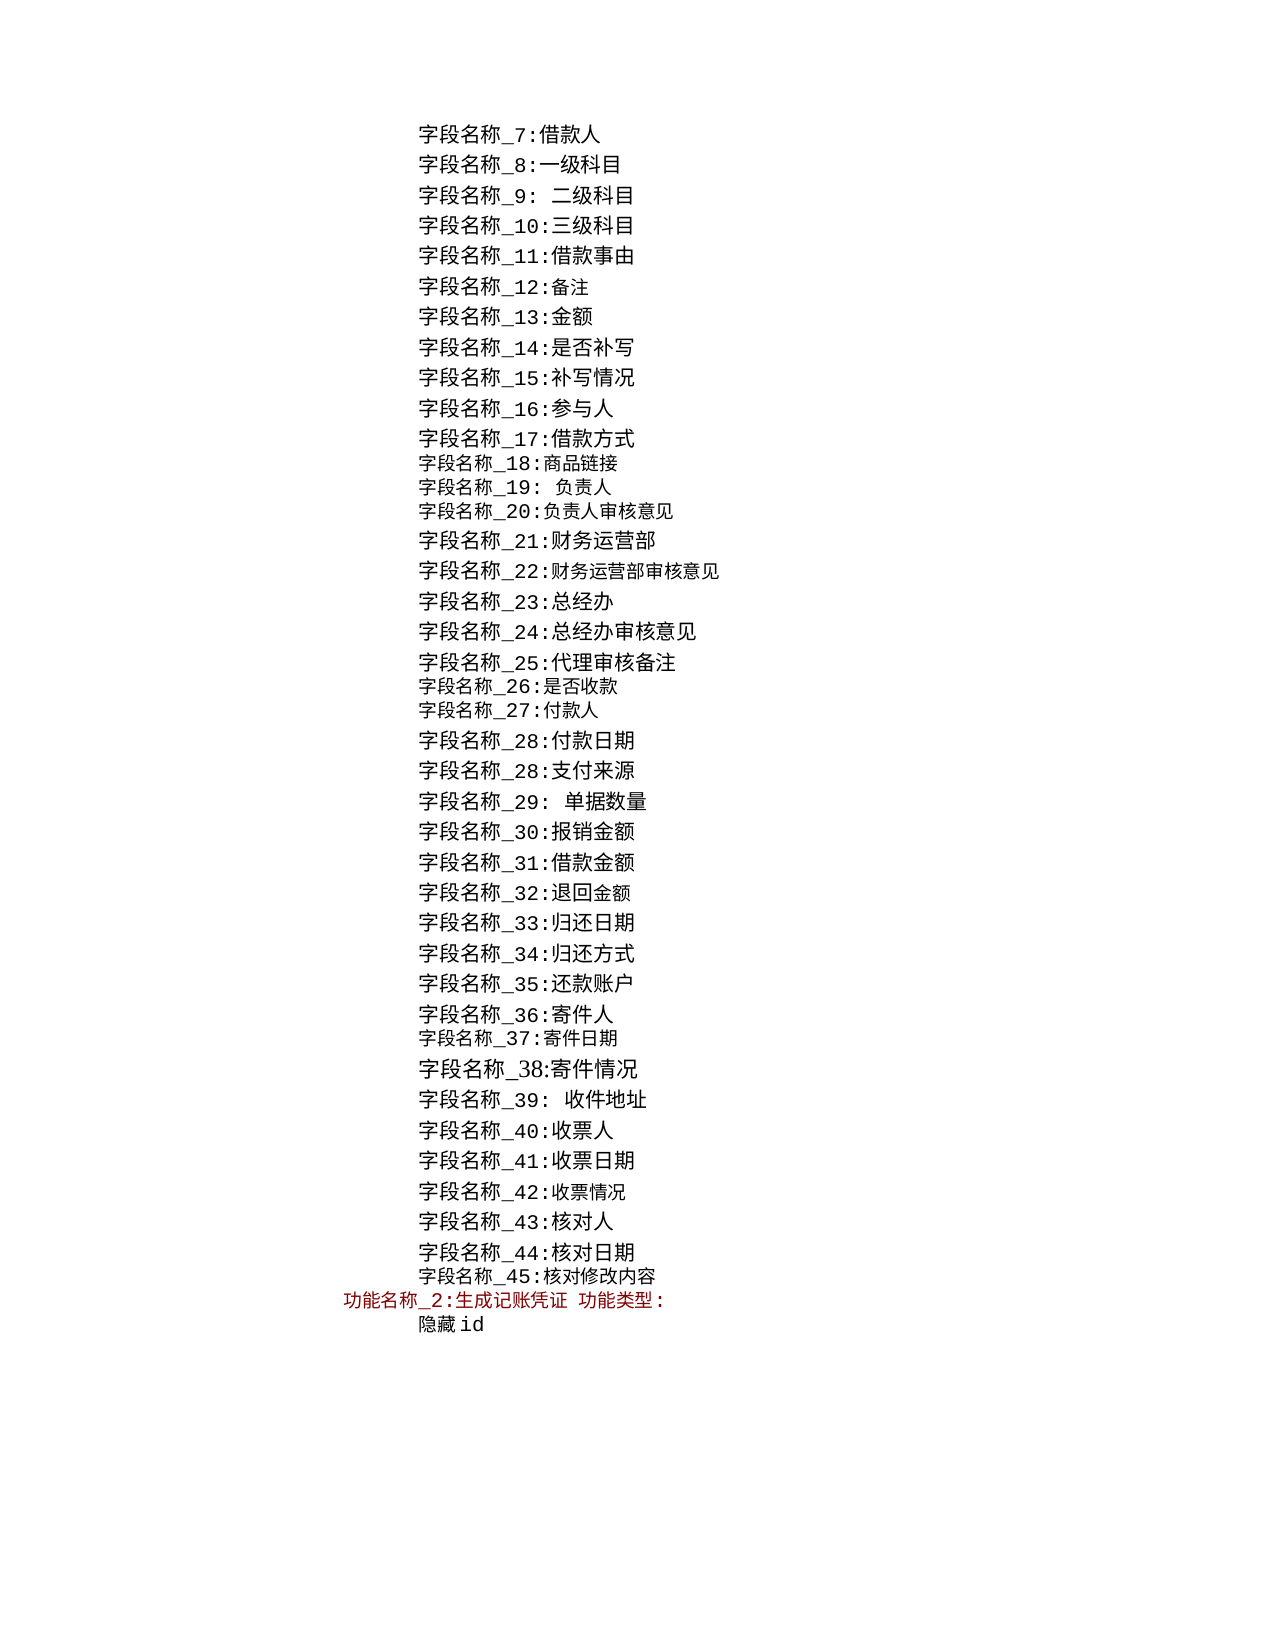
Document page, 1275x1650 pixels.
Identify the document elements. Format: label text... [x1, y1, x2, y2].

text 字段名称_36:寄件人 [118, 998, 1157, 1028]
text 字段名称_41:收票日期 [118, 1144, 1157, 1175]
text 字段名称_38:寄件情况 [118, 1052, 1157, 1084]
text 字段名称_8:一级科目 [118, 148, 1157, 179]
text 字段名称_26:是否收款 [118, 676, 1157, 700]
text 字段名称_35:还款账户 [118, 967, 1157, 998]
text 隐藏id [118, 1314, 1157, 1338]
text 字段名称_10:三级科目 [118, 209, 1157, 240]
text 字段名称_32:退回金额 [118, 876, 1157, 907]
text 字段名称_27:付款人 [118, 700, 1157, 724]
text 字段名称_43:核对人 [118, 1205, 1157, 1236]
text 字段名称_34:归还方式 [118, 937, 1157, 967]
text 字段名称_22:财务运营部审核意见 [118, 555, 1157, 585]
text 字段名称_9: 二级科目 [118, 179, 1157, 209]
text 字段名称_20:负责人审核意见 [118, 500, 1157, 524]
text 字段名称_28:付款日期 [118, 724, 1157, 754]
text 字段名称_33:归还日期 [118, 907, 1157, 937]
text 字段名称_16:参与人 [118, 392, 1157, 422]
text 字段名称_13:金额 [118, 301, 1157, 331]
text 字段名称_24:总经办审核意见 [118, 616, 1157, 646]
text 字段名称_19: 负责人 [118, 477, 1157, 500]
text 字段名称_30:报销金额 [118, 815, 1157, 846]
text 字段名称_7:借款人 [118, 118, 1157, 148]
text 字段名称_40:收票人 [118, 1114, 1157, 1144]
text 字段名称_18:商品链接 [118, 453, 1157, 477]
text 字段名称_21:财务运营部 [118, 524, 1157, 555]
text 字段名称_45:核对修改内容 [118, 1266, 1157, 1290]
text 字段名称_29: 单据数量 [118, 785, 1157, 815]
text 字段名称_25:代理审核备注 [118, 646, 1157, 676]
text 字段名称_42:收票情况 [118, 1175, 1157, 1205]
text 字段名称_11:借款事由 [118, 240, 1157, 270]
text 字段名称_31:借款金额 [118, 846, 1157, 876]
text 字段名称_23:总经办 [118, 585, 1157, 616]
text 字段名称_44:核对日期 [118, 1236, 1157, 1266]
text 字段名称_17:借款方式 [118, 422, 1157, 453]
text 字段名称_28:支付来源 [118, 754, 1157, 785]
text 字段名称_37:寄件日期 [118, 1028, 1157, 1052]
text 字段名称_15:补写情况 [118, 361, 1157, 392]
text 字段名称_12:备注 [118, 270, 1157, 301]
text 字段名称_14:是否补写 [118, 331, 1157, 361]
text 字段名称_39: 收件地址 [118, 1084, 1157, 1114]
text 功能名称_2:生成记账凭证 功能类型: [118, 1290, 1157, 1314]
